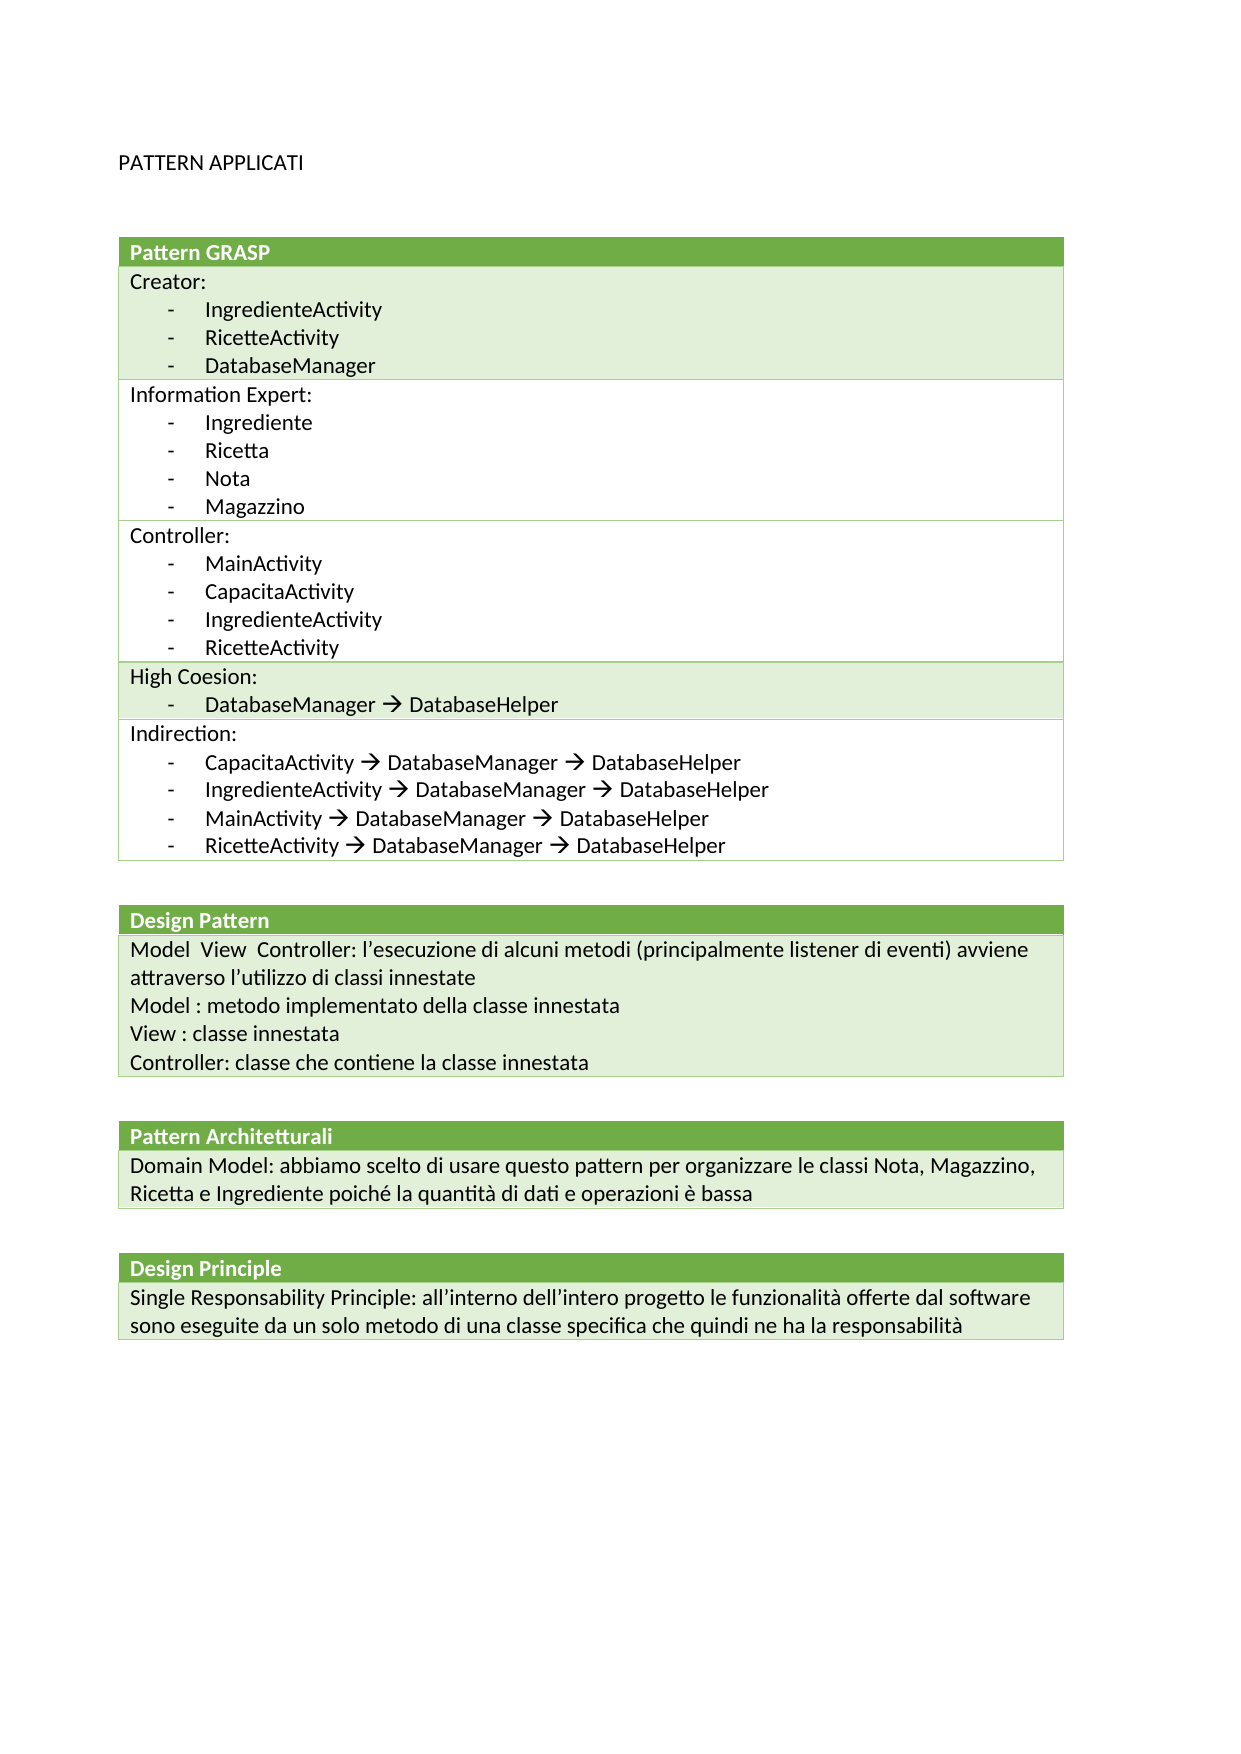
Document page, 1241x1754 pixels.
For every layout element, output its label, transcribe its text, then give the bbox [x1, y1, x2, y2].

table_header Design Pattern [119, 906, 1063, 934]
table_cell Single Responsability Principle: all’interno dell’intero progetto le funzionalità offerte dal software sono eseguite da un solo metodo di una classe specifica che quindi ne ha la responsabilità [119, 1283, 1063, 1339]
table_header Pattern GRASP [119, 238, 1063, 266]
table_cell Indirection: CapacitaActivity  DatabaseManager  DatabaseHelper IngredienteActivity  DatabaseManager  DatabaseHelper MainActivity  DatabaseManager  DatabaseHelper RicetteActivity  DatabaseManager  DatabaseHelper [119, 720, 1063, 860]
table_cell Creator: IngredienteActivity RicetteActivity DatabaseManager [119, 267, 1063, 379]
table_cell Information Expert: Ingrediente Ricetta Nota Magazzino [119, 380, 1063, 520]
table_cell Domain Model: abbiamo scelto di usare questo pattern per organizzare le classi Nota, Magazzino, Ricetta e Ingrediente poiché la quantità di dati e operazioni è bassa [119, 1151, 1063, 1207]
table_cell Model View Controller: l’esecuzione di alcuni metodi (principalmente listener di eventi) avviene attraverso l’utilizzo di classi innestate Model : metodo implementato della classe innestata View : classe innestata Controller: classe che contiene la classe innestata [119, 936, 1063, 1076]
text PATTERN APPLICATI [118, 148, 1122, 176]
table_header Design Principle [119, 1254, 1063, 1282]
table_cell High Coesion: DatabaseManager  DatabaseHelper [119, 663, 1063, 718]
table_cell Controller: MainActivity CapacitaActivity IngredienteActivity RicetteActivity [119, 521, 1063, 661]
table_header Pattern Architetturali [119, 1123, 1063, 1150]
